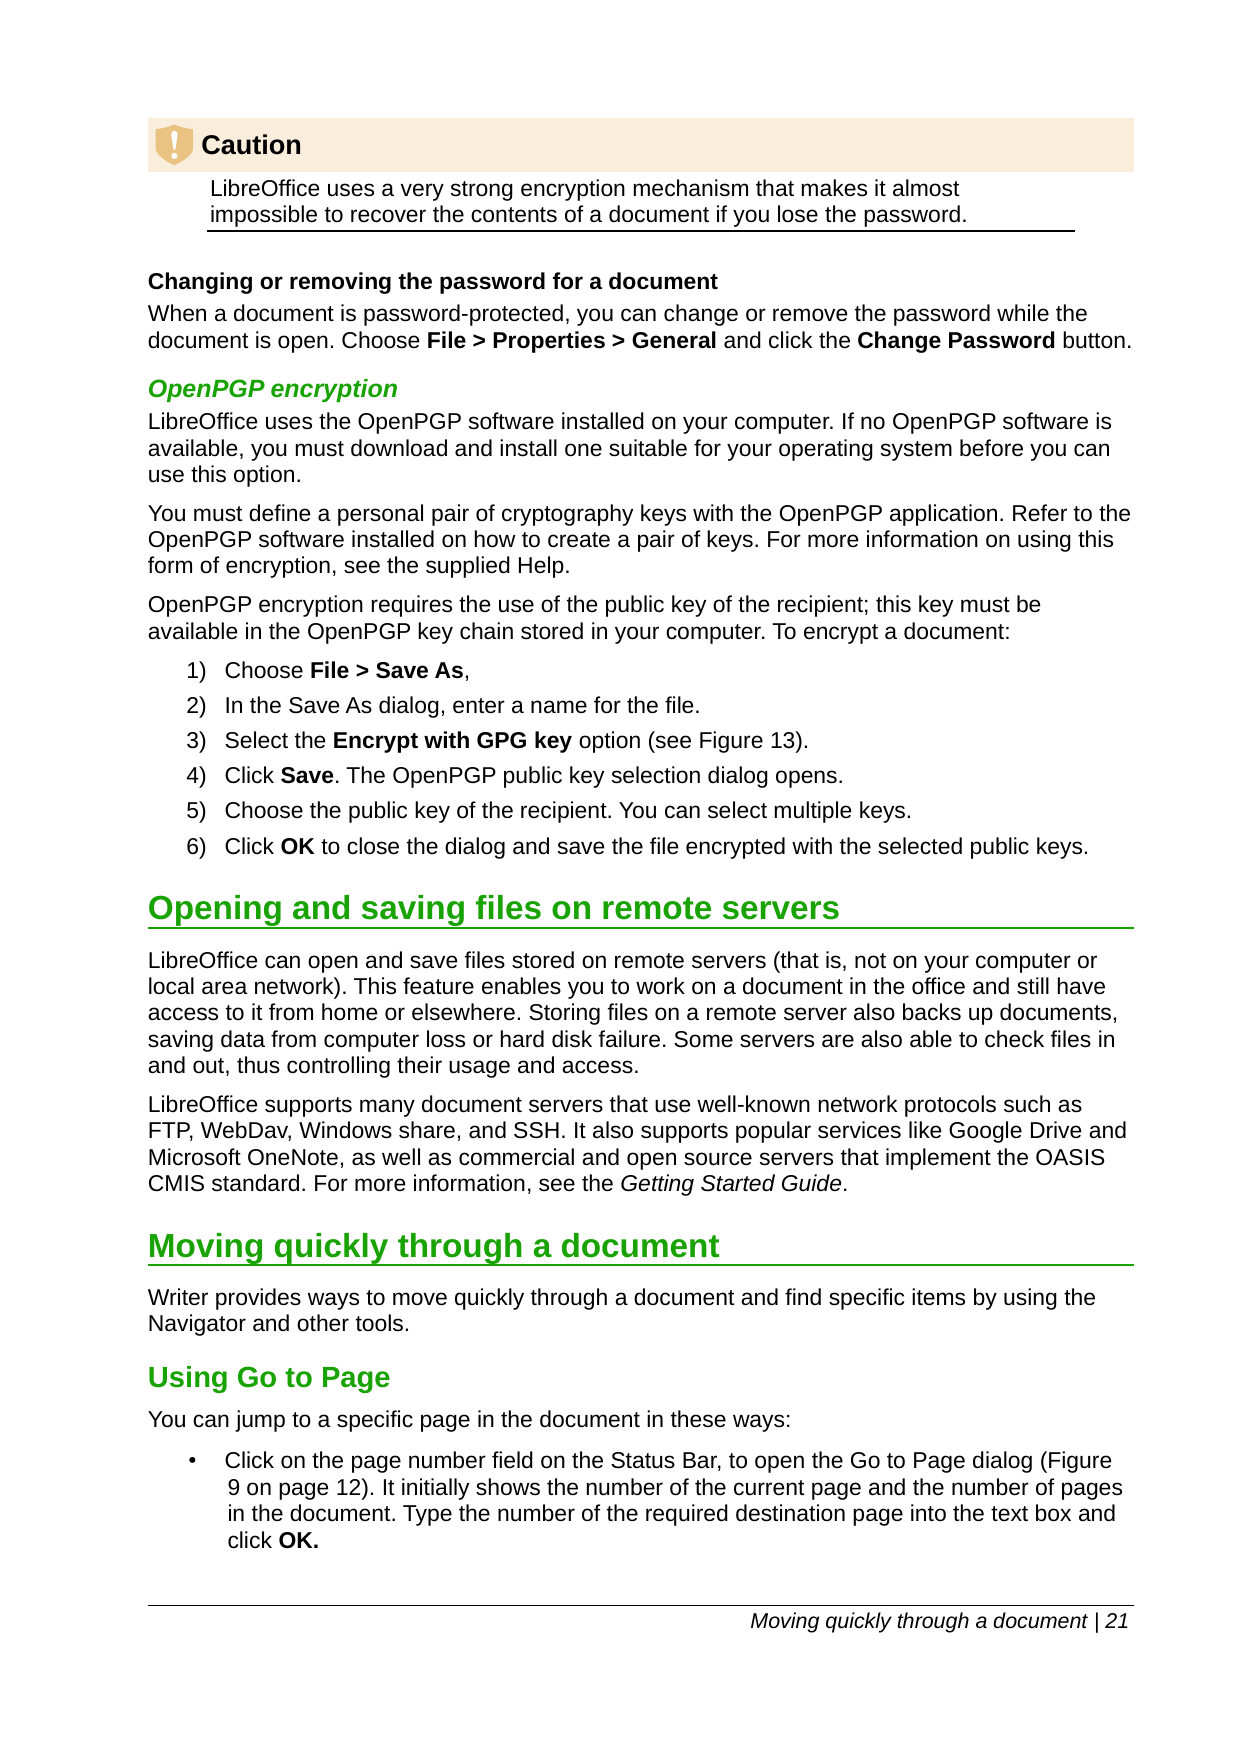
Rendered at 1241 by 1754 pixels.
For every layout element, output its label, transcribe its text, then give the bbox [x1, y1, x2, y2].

subtitle Opening and saving files on remote servers [148, 888, 1134, 927]
text LibreOffice uses a very strong encryption mechanism that makes it almost impossible to recover the contents of a document if you lose the password. [207, 172, 1075, 230]
text OpenPGP encryption requires the use of the public key of the recipient; this key must be available in the OpenPGP key chain stored in your computer. To encrypt a document: [148, 591, 1134, 644]
subtitle Changing or removing the password for a document [148, 268, 1134, 294]
subtitle Using Go to Page [148, 1360, 1134, 1394]
text Writer provides ways to move quickly through a document and find specific items by using the Navigator and other tools. [148, 1284, 1134, 1337]
text LibreOffice supports many document servers that use well-known network protocols such as FTP, WebDav, Windows share, and SSH. It also supports popular services like Google Drive and Microsoft OneNote, as well as commercial and open source servers that implement the OASIS CMIS standard. For more information, see the Getting Started Guide. [148, 1091, 1134, 1196]
subtitle OpenPGP encryption [148, 373, 1134, 402]
list Choose File > Save As, [207, 657, 1134, 683]
text LibreOffice uses the OpenPGP software installed on your computer. If no OpenPGP software is available, you must download and install one suitable for your operating system before you can use this option. [148, 408, 1134, 487]
subtitle Moving quickly through a document [148, 1226, 1134, 1264]
text LibreOffice can open and save files stored on remote servers (that is, not on your computer or local area network). This feature enables you to work on a document in the office and still have access to it from home or elsewhere. Storing files on a remote server also backs up documents, saving data from computer loss or hard disk failure. Some servers are also able to check files in and out, thus controlling their usage and access. [148, 947, 1134, 1078]
list Select the Encrypt with GPG key option (see Figure 13). [207, 727, 1134, 753]
list Click OK to close the dialog and save the file encrypted with the selected public keys. [207, 833, 1134, 859]
list Choose the public key of the recipient. You can select multiple keys. [207, 797, 1134, 824]
text When a document is password-protected, you can change or remove the password while the document is open. Choose File > Properties > General and click the Change Password button. [148, 300, 1134, 353]
subtitle Caution [148, 118, 1134, 172]
list Click Save. The OpenPGP public key selection dialog opens. [207, 762, 1134, 788]
text You must define a personal pair of cryptography keys with the OpenPGP application. Refer to the OpenPGP software installed on how to create a pair of keys. For more information on using this form of encryption, see the supplied Help. [148, 500, 1134, 579]
list In the Save As dialog, enter a name for the file. [207, 692, 1134, 718]
text You can jump to a specific page in the document in these ways: [148, 1406, 1134, 1432]
list Click on the page number field on the Status Bar, to open the Go to Page dialog (Figure 9 on page 12). It initially shows the number of the current page and the number of pages in the document. Type the number of the required destination page into the text box and click OK. [185, 1444, 1134, 1556]
